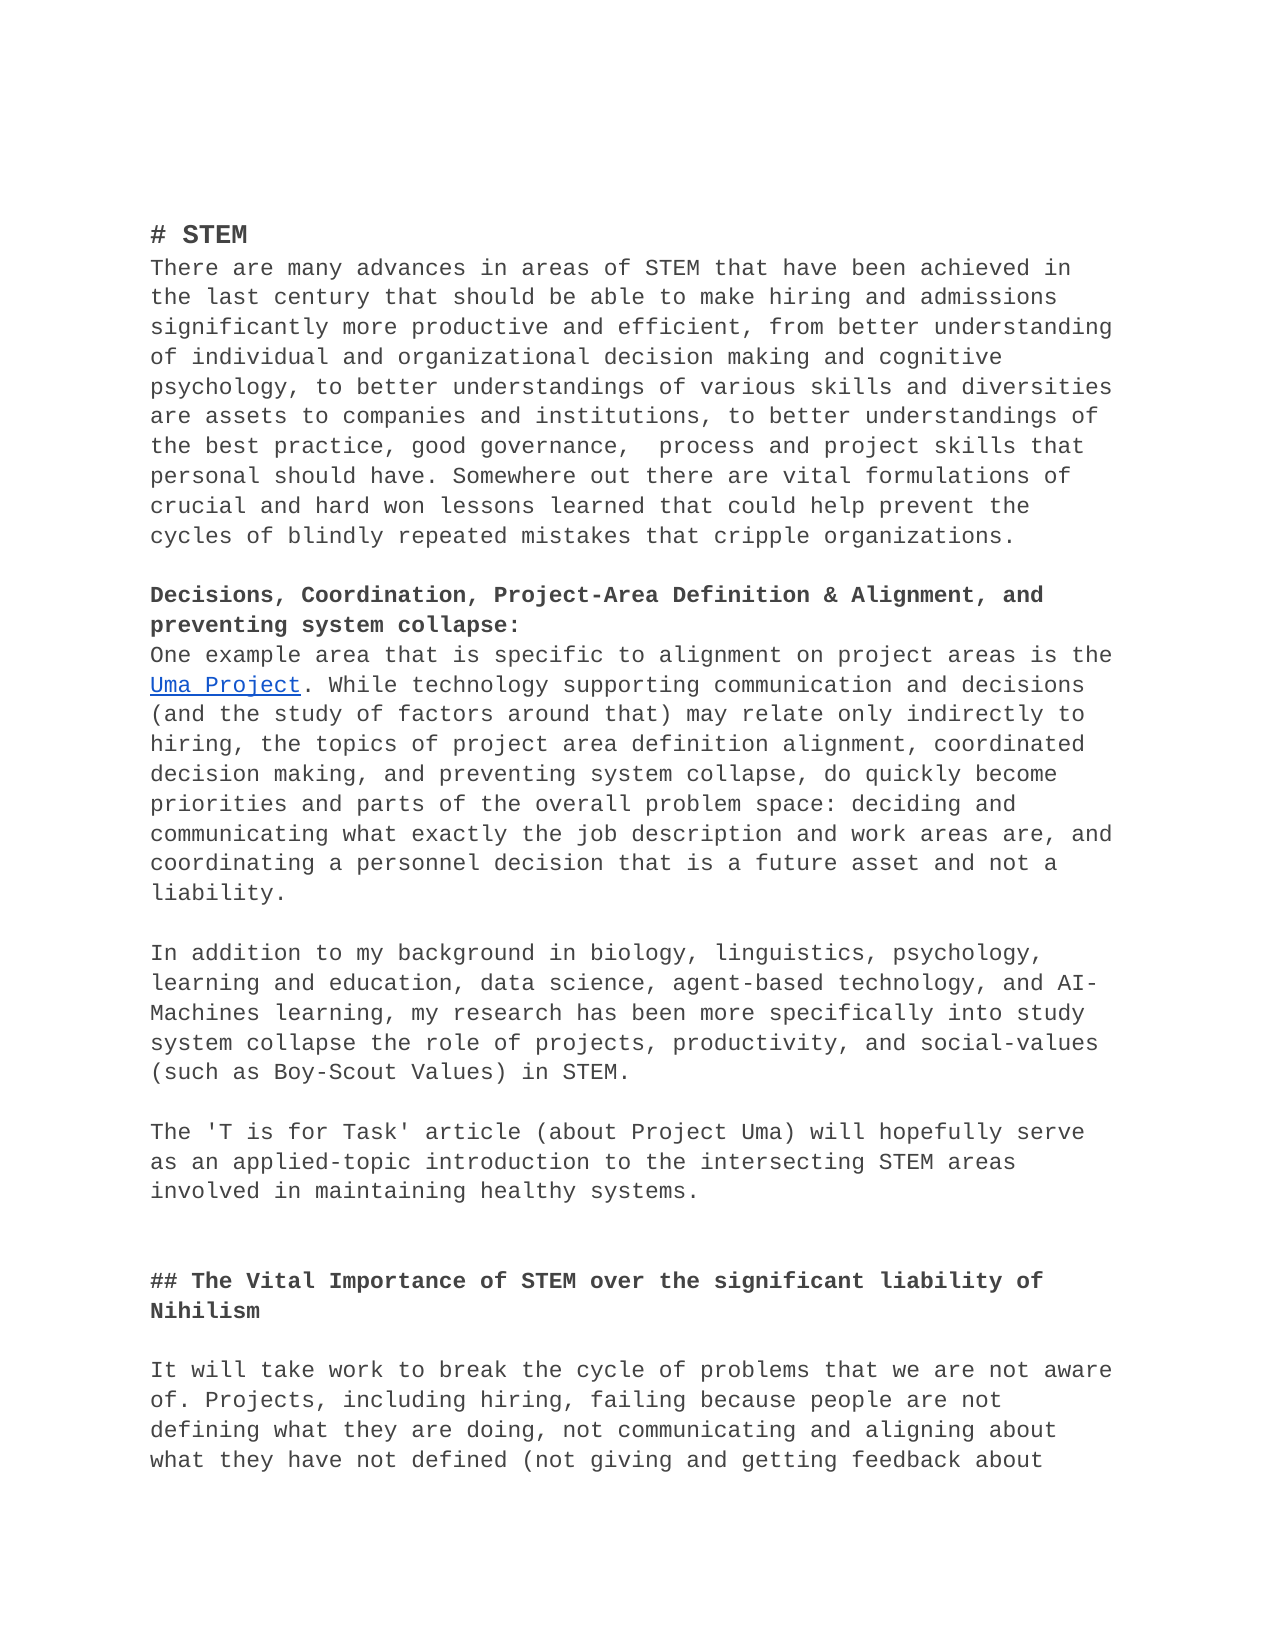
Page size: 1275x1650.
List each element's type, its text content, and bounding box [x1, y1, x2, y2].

text Decisions, Coordination, Project-Area Definition & Alignment, and preventing system collapse: [150, 584, 1125, 639]
text It will take work to break the cycle of problems that we are not aware of. Projects, including hiring, failing because people are not defining what they are doing, not communicating and aligning about what they have not defined (not giving and getting feedback about [150, 1359, 1125, 1474]
text The 'T is for Task' article (about Project Uma) will hopefully serve as an applied-topic introduction to the intersecting STEM areas involved in maintaining healthy systems. [150, 1120, 1125, 1206]
text ## The Vital Importance of STEM over the significant liability of Nihilism [150, 1269, 1125, 1325]
text One example area that is specific to alignment on project areas is the Uma Project. While technology supporting communication and decisions (and the study of factors around that) may relate only indirectly to hiring, the topics of project area definition alignment, coordinated decision making, and preventing system collapse, do quickly become priorities and parts of the overall problem space: deciding and communicating what exactly the job description and work areas are, and coordinating a personnel decision that is a future asset and not a liability. [150, 643, 1125, 907]
text In addition to my background in biology, linguistics, psychology, learning and education, data science, agent-based technology, and AI-Machines learning, my research has been more specifically into study system collapse the role of projects, productivity, and social-values (such as Boy-Scout Values) in STEM. [150, 942, 1125, 1087]
text # STEM [150, 221, 1125, 251]
text There are many advances in areas of STEM that have been achieved in the last century that should be able to make hiring and admissions significantly more productive and efficient, from better understanding of individual and organizational decision making and cognitive psychology, to better understandings of various skills and diversities are assets to companies and institutions, to better understandings of the best practice, good governance, process and project skills that personal should have. Somewhere out there are vital formulations of crucial and hard won lessons learned that could help prevent the cycles of blindly repeated mistakes that cripple organizations. [150, 256, 1125, 550]
